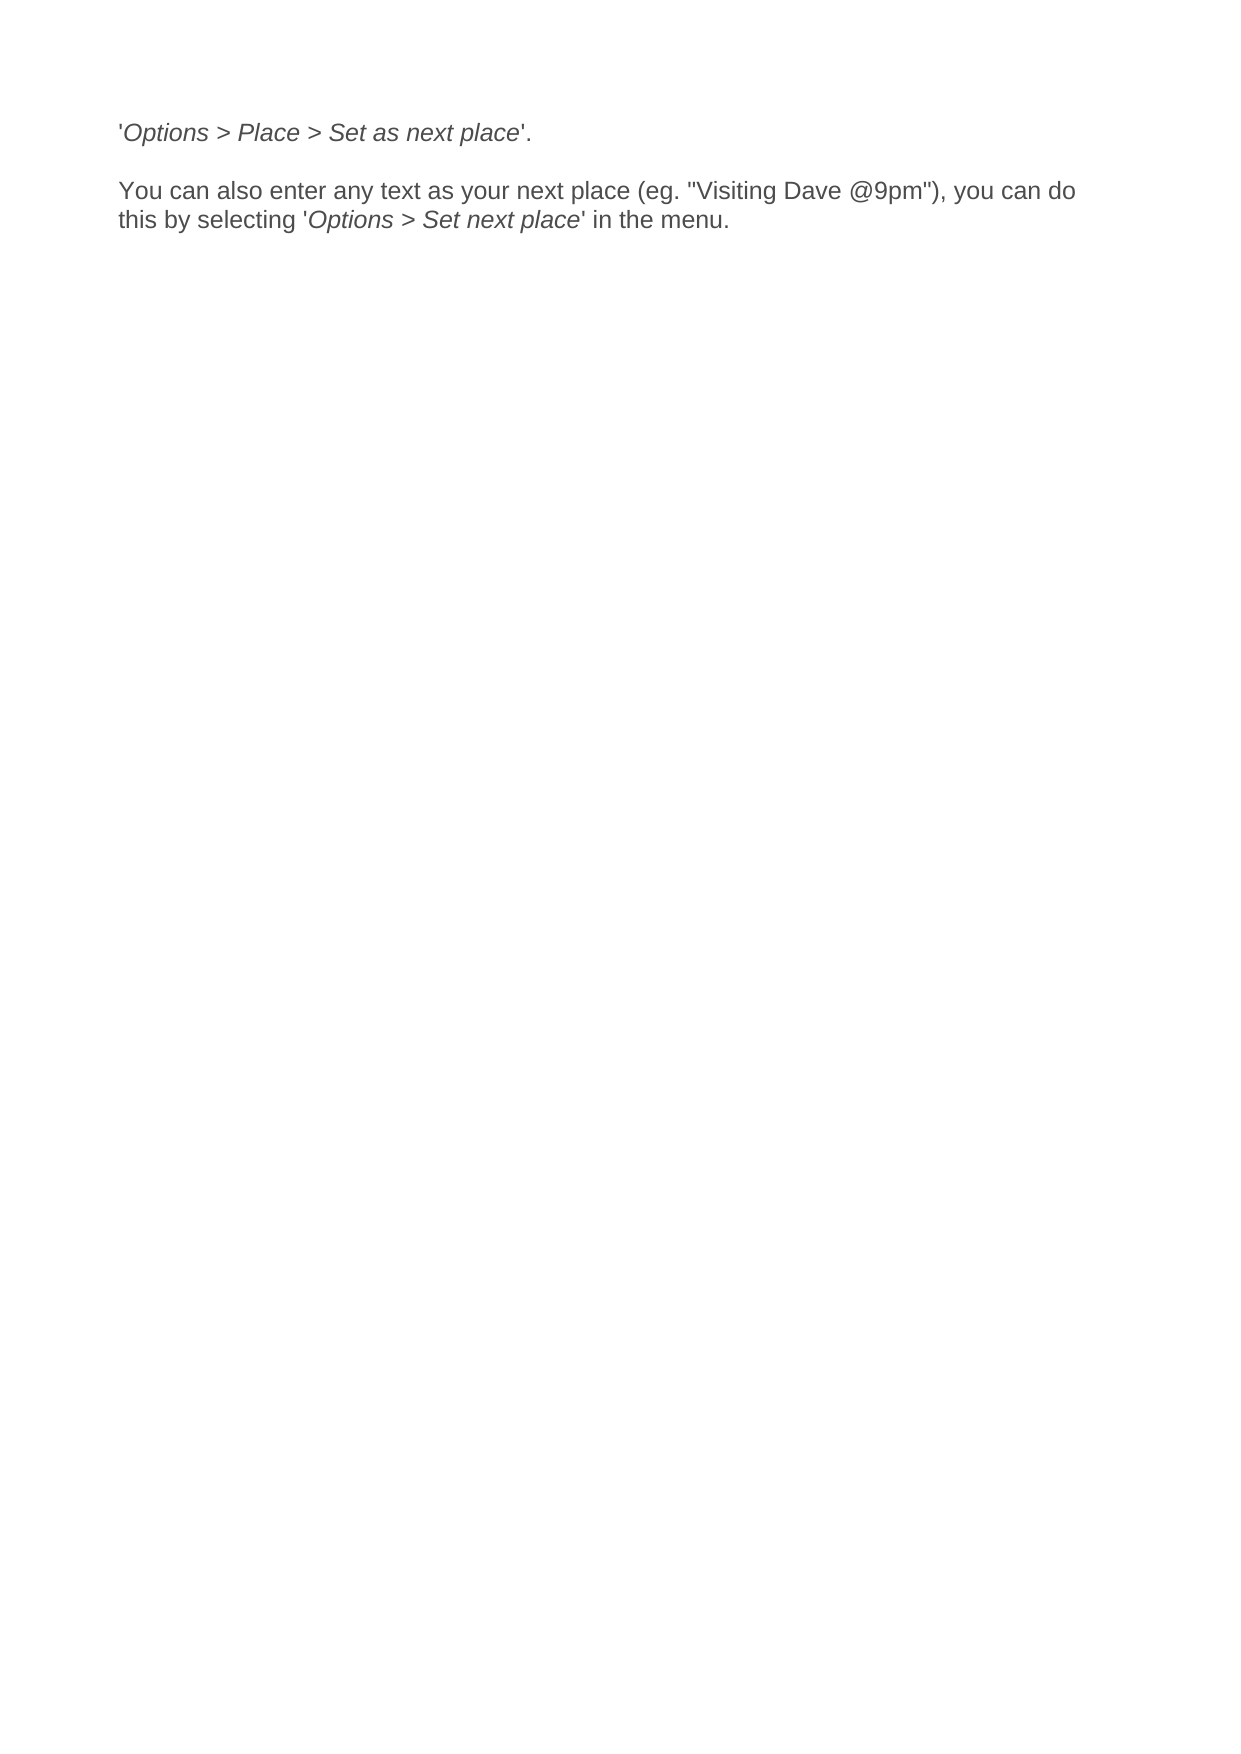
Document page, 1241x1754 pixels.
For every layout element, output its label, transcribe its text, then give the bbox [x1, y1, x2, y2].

text You can also enter any text as your next place (eg. "Visiting Dave @9pm"), you can do this by selecting 'Options > Set next place' in the menu. [118, 176, 1122, 234]
text 'Options > Place > Set as next place'. [118, 118, 1122, 147]
